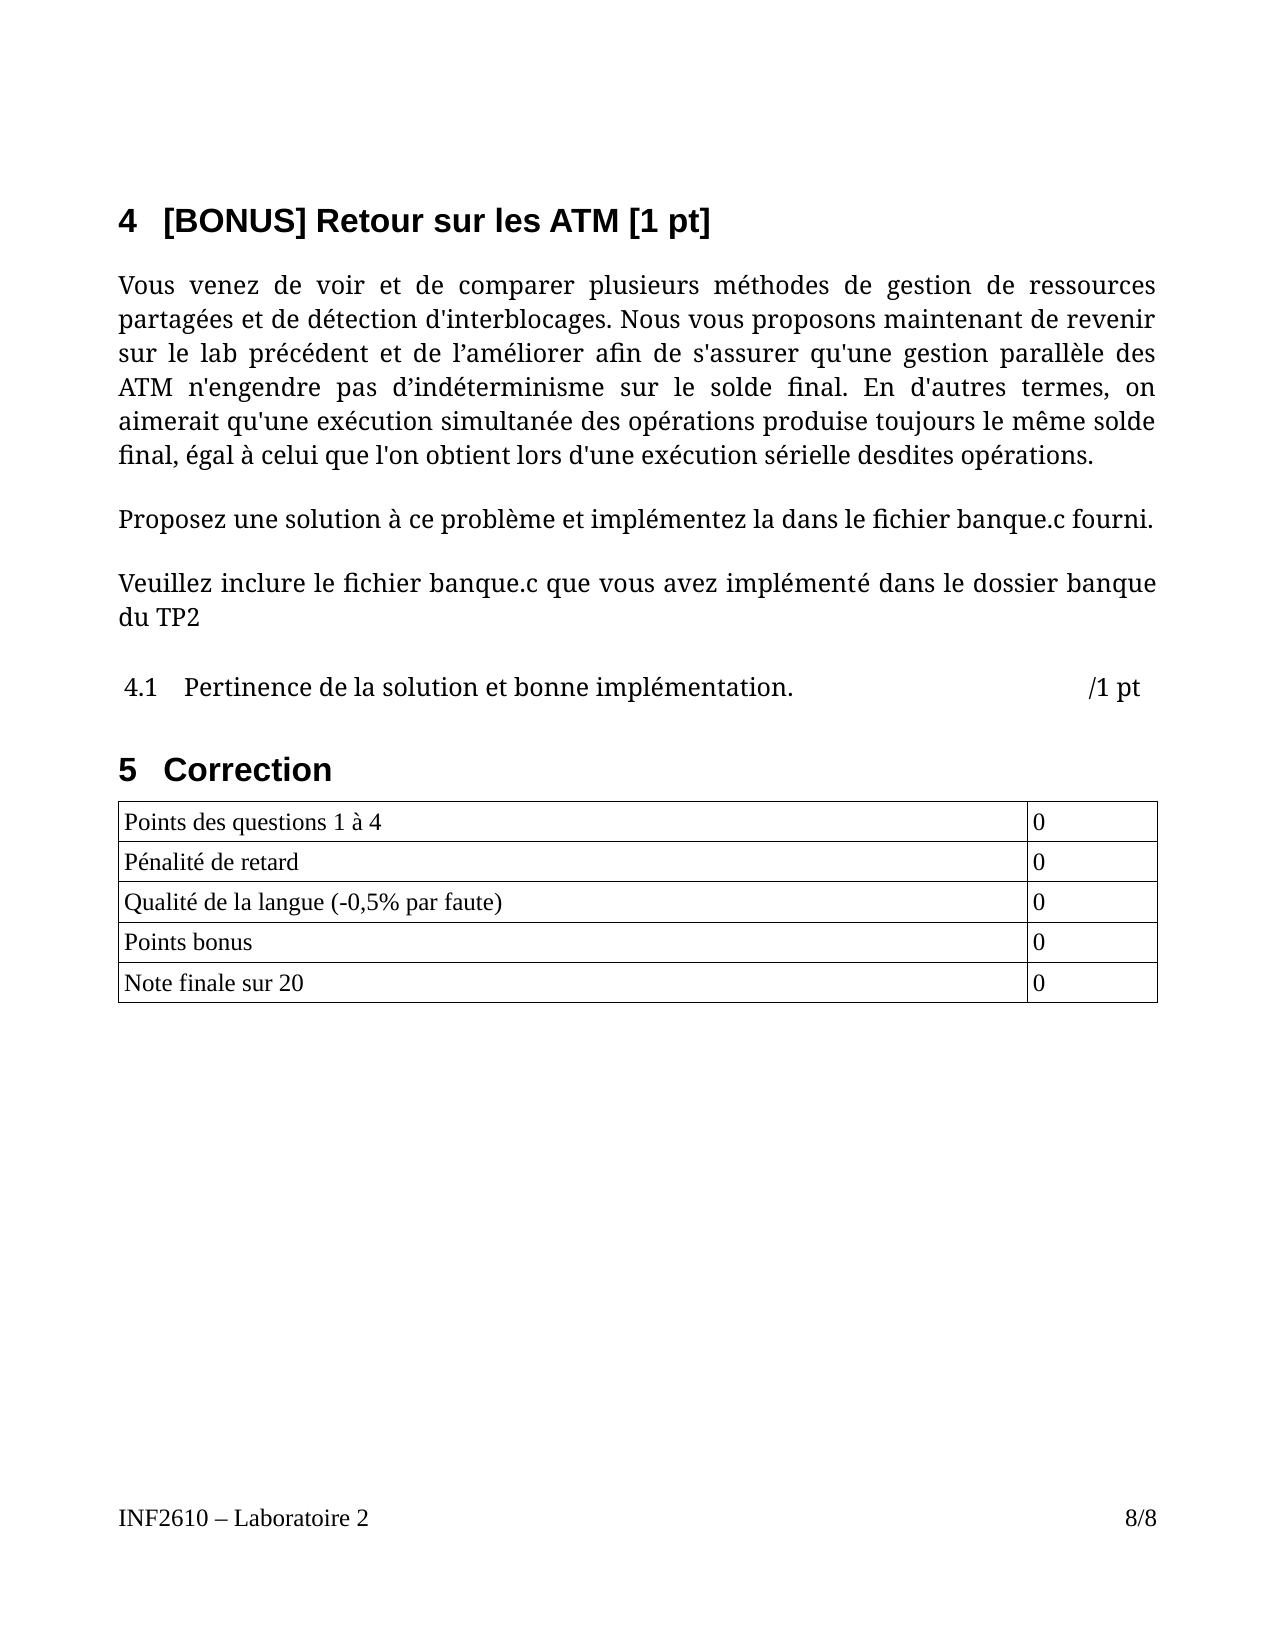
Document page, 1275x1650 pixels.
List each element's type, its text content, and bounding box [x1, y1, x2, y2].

table_header /1 pt [1076, 649, 1187, 724]
table_cell 0 [1028, 923, 1157, 962]
table_cell Pénalité de retard [119, 842, 1027, 881]
table_header [1007, 649, 1076, 724]
table_cell 0 [1028, 882, 1157, 922]
text Veuillez inclure le fichier banque.c que vous avez implémenté dans le dossier banque du TP2 [118, 566, 1157, 634]
subtitle Correction [118, 749, 1157, 788]
text Vous venez de voir et de comparer plusieurs méthodes de gestion de ressources partagées et de détection d'interblocages. Nous vous proposons maintenant de revenir sur le lab précédent et de l’améliorer afin de s'assurer qu'une gestion parallèle des ATM n'engendre pas d’indéterminisme sur le solde final. En d'autres termes, on aimerait qu'une exécution simultanée des opérations produise toujours le même solde final, égal à celui que l'on obtient lors d'une exécution sérielle desdites opérations. [118, 267, 1157, 472]
table_cell Note finale sur 20 [119, 963, 1027, 1002]
table_header Points des questions 1 à 4 [119, 802, 1027, 841]
table_header Pertinence de la solution et bonne implémentation. [118, 649, 1007, 724]
table_cell Points bonus [119, 923, 1027, 962]
table_header 0 [1028, 802, 1157, 841]
subtitle [BONUS] Retour sur les ATM [1 pt] [118, 201, 1157, 240]
table_cell Qualité de la langue (-0,5% par faute) [119, 882, 1027, 922]
table_cell 0 [1028, 842, 1157, 881]
table_cell 0 [1028, 963, 1157, 1002]
text Proposez une solution à ce problème et implémentez la dans le fichier banque.c fourni. [118, 502, 1157, 536]
